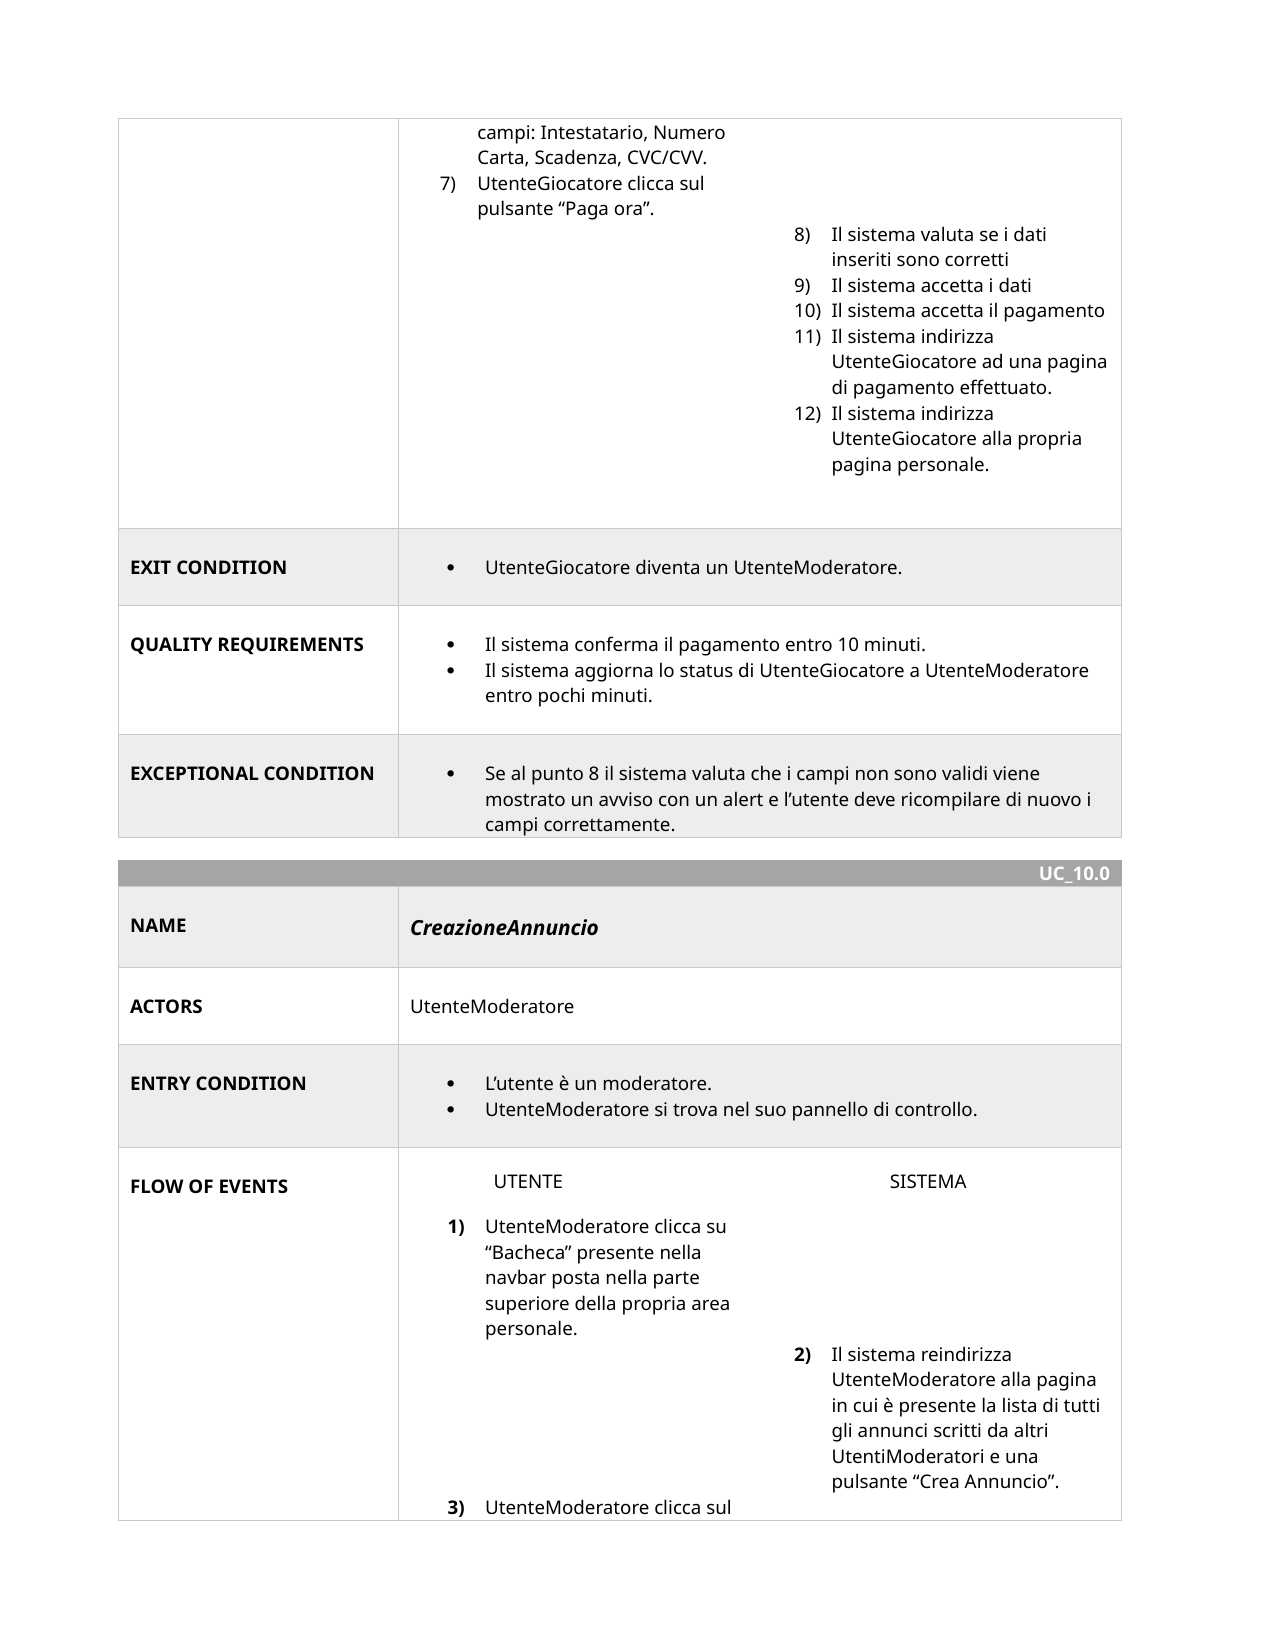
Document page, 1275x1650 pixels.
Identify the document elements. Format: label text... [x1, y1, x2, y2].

table_cell NAME [119, 887, 398, 967]
table_cell Il sistema conferma il pagamento entro 10 minuti. Il sistema aggiorna lo status di UtenteGiocatore a UtenteModeratore entro pochi minuti. [399, 606, 1121, 734]
table_cell UTENTE SISTEMA UtenteGiocatore clicca sul link “DiventaModeratore”. Il sistema gli mostra una tabella in cui sono specificati le funzionalità aggiuntive del Moderatore rispetto al Giocatore e un’area in cui selezionare il piano: “Free” o “Abbonamento: 9.99 €/mese”. UtenteGiocatore seleziona “Abbonamento: 9.99 €/mese”. UtenteGiocatore clicca su “Paga”. Il sistema mostra a UtenteGiocatore un form per il pagamento in cui sono presenti i campi: Intestatario, Numero Carta, Scadenza, CVC/CVV. UtenteGiocatore riempe i campi: Intestatario, Numero Carta, Scadenza, CVC/CVV. UtenteGiocatore clicca sul pulsante “Paga ora”. Il sistema valuta se i dati inseriti sono corretti Il sistema accetta i dati Il sistema accetta il pagamento Il sistema indirizza UtenteGiocatore ad una pagina di pagamento effettuato. Il sistema indirizza UtenteGiocatore alla propria pagina personale. [399, 119, 1121, 527]
table_cell EXCEPTIONAL CONDITION [119, 735, 398, 837]
table_header [119, 861, 398, 886]
table_cell ACTORS [119, 968, 398, 1044]
table_cell CreazioneAnnuncio [399, 887, 1121, 967]
table_cell EXIT CONDITION [119, 529, 398, 605]
table_header UC_10.0 [399, 861, 1121, 886]
table_cell ENTRY CONDITION [119, 1045, 398, 1147]
table_cell UtenteModeratore [399, 968, 1121, 1044]
table_cell UTENTE SISTEMA UtenteModeratore clicca su “Bacheca” presente nella navbar posta nella parte superiore della propria area personale. Il sistema reindirizza UtenteModeratore alla pagina in cui è presente la lista di tutti gli annunci scritti da altri UtentiModeratori e una pulsante “Crea Annuncio”. UtenteModeratore clicca sul [399, 1148, 1121, 1520]
table_cell UtenteGiocatore diventa un UtenteModeratore. [399, 529, 1121, 605]
table_cell [119, 119, 398, 527]
table_cell L’utente è un moderatore. UtenteModeratore si trova nel suo pannello di controllo. [399, 1045, 1121, 1147]
table_cell QUALITY REQUIREMENTS [119, 606, 398, 734]
table_cell FLOW OF EVENTS [119, 1148, 398, 1520]
table_cell Se al punto 8 il sistema valuta che i campi non sono validi viene mostrato un avviso con un alert e l’utente deve ricompilare di nuovo i campi correttamente. [399, 735, 1121, 837]
